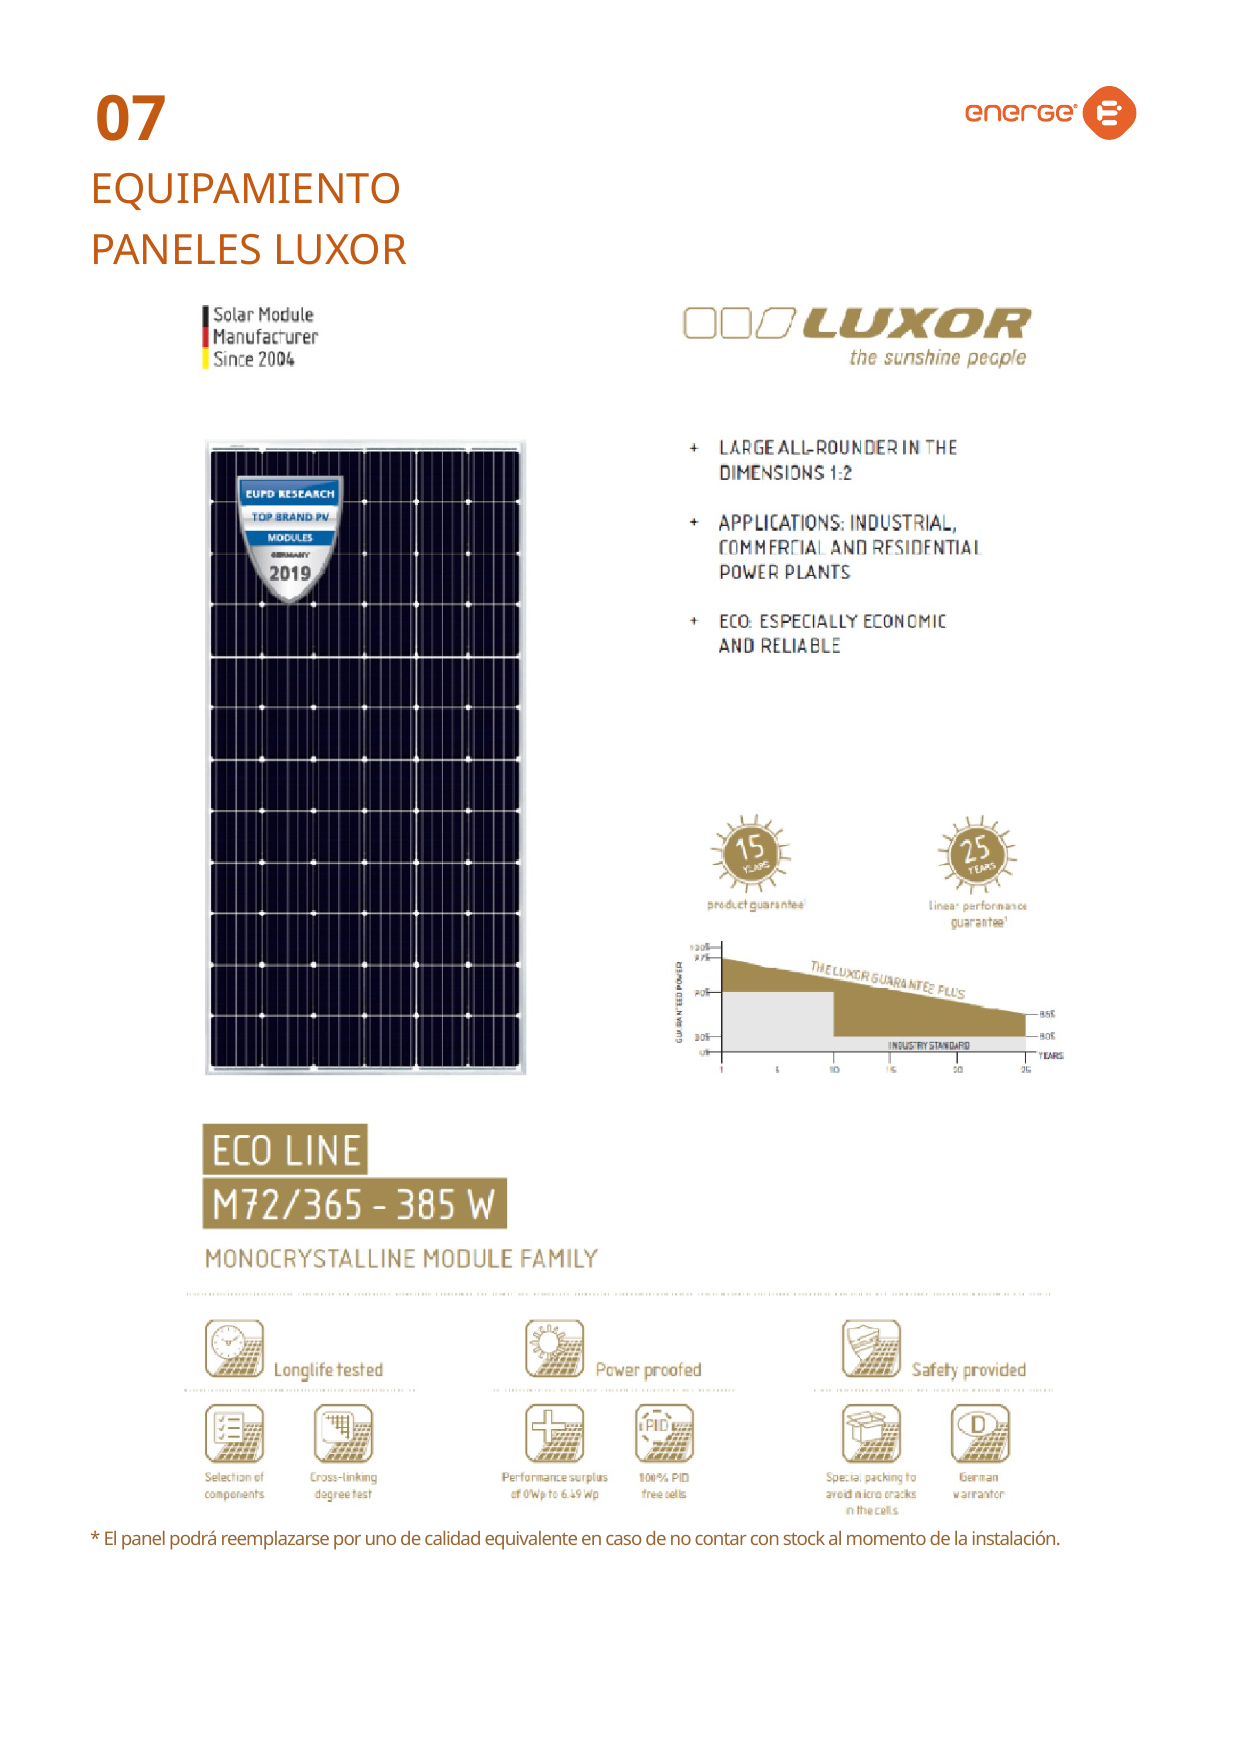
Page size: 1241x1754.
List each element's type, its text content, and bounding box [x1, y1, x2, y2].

text * El panel podrá reemplazarse por uno de calidad equivalente en caso de no contar con stock al momento de la instalación. [90, 281, 1162, 1551]
text PANELES LUXOR [90, 220, 1162, 277]
text EQUIPAMIENTO [90, 159, 1162, 216]
picture [184, 280, 1068, 1524]
